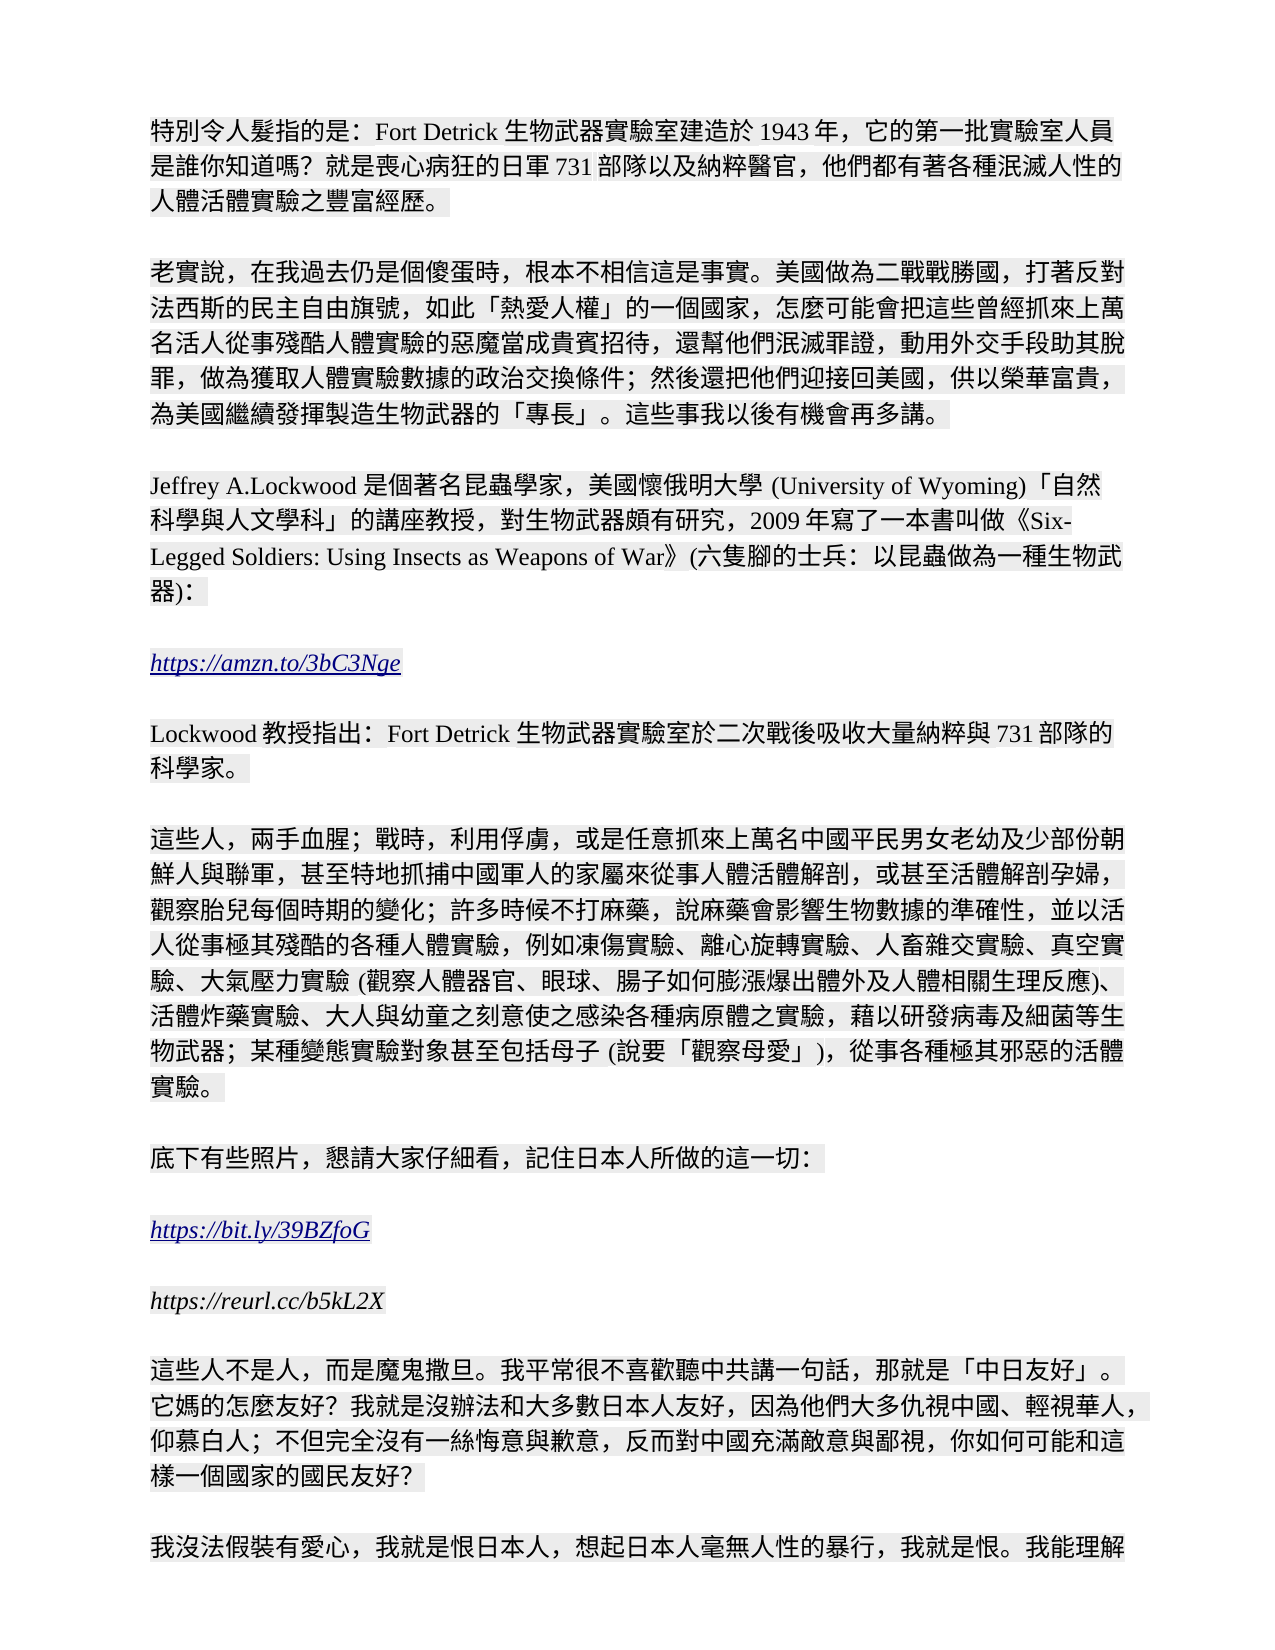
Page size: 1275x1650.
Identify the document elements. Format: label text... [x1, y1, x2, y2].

text 生物武器：一個更陰暗的未來(12) 陳真2020. 04. 01. 在「生物武器：一個更陰暗的未來 (7)」裏，我寫著： 「美軍發動戰爭入侵伊拉克期間，西方媒體每天斗大標題寫著 『找到了！找到了！找到生物武器了！』、『再度破獲伊拉克化武實驗室！』然後配上一些驚悚圖片，例如一堆美軍穿戴全套防毒配備，在破舊的倉庫裏，圍繞著堆積如山的麻布袋，說裏頭藏有『可疑粉末』。報導說，這些全是生化武器，好幾公噸，終於找到了，世界得救了，感謝美軍，感謝布希。人們叫好，爭相傳頌，布希支持度甚至高達八、九成。 但是，後來卻一一揭穿，那其實是個年久失修的麵粉工廠。甚至還有張照片，照片中隱隱約約似乎是個可以推著走、類似攤販賣東西的小推車。西方主流媒體驚悚的頭條新聞卻寫說『又找到了！！』，說這是『狡猾的海珊』為了躲避美軍追緝所架設的『流動性』化武實驗室。可是後來拆穿，你知道它是什麼嗎？它就是一個可以當場炒菜煎蛋、可以推著走的流動攤販小推車。」以前我住英國時，宿舍轉角處就有這樣一個攤子，賣些漢堡、咖啡與薯條等等。 ● 找到了！找到了！ 打從 2001年起，美國為了侵略伊拉克，便不斷撒謊指控伊拉克擁有生化武器。但是，聯合國武檢官多次組團進入伊拉克境內調查，卻始終找不到任何證據。美國派駐聯合國的前首席武檢官 Richard Spertzel卻力排眾議說：伊拉克擁有生化武器乃是「毋庸置疑」，大家之所以找不到化武實驗室與發射裝置是因為伊拉克政府把生化武器給「分隔化」(compartmentalized) 了，簡單說就是小型化。他說，只要一輛休旅車就足以成為一個「流動性的」化武實驗室。 這位美國的細菌武器研發專家Richard Spertzel，事實上也參與了戰前伊拉克的化武調查團，過去並曾經以聯合國首席武檢官的身份在伊拉克待了四年 (1994-1998 年)，監督伊拉克政府銷毀當初八零年代由美國幫忙發展以對付伊朗的生化武器設施。他理當很清楚伊拉克的狀況，卻故意信口開河，倡言伊拉克仍然擁有化武，並且把化武實驗室給「分隔化」，可輕易搬遷、移動、躲避偵察云云。 2003年，在毫無證據下，美國就是以Spertzel 之「專家證詞」的「分隔化」說法，做為一種硬是要出兵血洗伊拉克的藉口，然後在侵略佔領過程中不斷製造假新聞，不斷說「找到了！找到了！」，一會兒說找到一個「疑似」藏有什麼生化粉末 (其實是麵粉) 的倉庫或小貨車，一會兒又說發現什麼裝設「可疑」瓦斯爐的流動推車 (其實是軍隊煮飯煎蛋的餐車)，遺留在被美軍轟炸得稀巴爛的伊拉克軍隊現場... 美國就是這樣不斷裝神弄鬼，欺騙世人，其實全是謊言，非常兒戲，事實上只是一些廚具、麵粉食材或民生用品。但是，透過西方主流媒體的配合造謠，一時之間，人們還真以為美國拯救了全世界。 至於這位一輩子為美國推動細菌武器研發的 Spertzel，大名鼎鼎，是個微生物學家，是美國研發生物武器史上最主要的核心人物之一，同時也是Fort Detrick 生物武器實驗室有關細菌戰的主要負責人，任職長達半個多世紀。美軍佔領伊拉克後，他隨即改口說，伊拉克不但沒有生化武器，「而且連企圖發展化武的計劃也不存在」，並稱自己當初是受到 Iraqi National Congress 及CIA諸多假情報的誤導。 Iraqi National Congress 就是美國在第一次波灣戰爭後隔年 (1992年) 在伊拉克一手培植的一個武裝反政府組織，資金與武器全由美國提供，比海珊政府還要腐敗惡劣血腥的一群人，在美國的指使與扶植下成立，旨在製造伊拉克內部動亂，藉以顛覆海珊政權；一如美國在全世界各地的走狗，同樣高喊民主自由與人權，幹的卻全是傷天害理殘害人民之事。 這群背叛自己的國家與人民的美國走狗，這群「伊奸」，這個伊拉克的「人渣黨」，後來個個當了伊拉克的黨政軍高官，例如在戰爭期間屢屢出鏡扮演「夾道歡迎美軍」及「拉倒海珊銅像」的「勇敢伊拉克民眾」的Ahmed Chalabi，後來掌管伊拉克石油大權，擔任石油部長，並隨即出任伊拉克副總理。 ● 這回真的找到了！ 2003年5月28日，也就是美軍入侵佔領伊拉克的隔月，英國《衛報》發表了一篇調查報導，標題諷刺性地寫著：「終於！美軍終於找到生化武器了！」不過，它還有個副標寫著「是在美國馬里蘭州找到！」 https://bit.ly/2QUyftY 該報導所指的發現大規模殺傷武器的地點，就是當時 (2001年) 準備重新啟用、位於馬里蘭州的美軍 Fort Detrick 生物武器實驗室。經過兩年 (2001年到 2003年) 的挖掘與清理，竟然陸續找到高達兩千多公噸的各種恐怖病原體，包括天花病毒、肉毒桿菌、炭疽桿菌、Brucella melitensis (梅里特布魯氏菌，可引起類似感冒症狀的布氏桿菌病--Brucellosis)，以及引發肺炎的 Klebsiella (克雷伯氏菌屬)等等等。 除了病毒與細菌外，竟然還找到各種化學武器，包括美軍在越戰中噴灑了至少九萬多公噸的橙劑 (agent orange)。根據美國哥倫比亞大學公衛政策與管理學系教授 Jeanne Stellman 的幾篇研究，例如2018年5月發表於《美國公衛期刊》(American Journal of Public Health)的論文估計，越戰中，約有兩百多萬至四百八十萬越南人曝露於美軍的橙劑毒害中，受到各種不同程度的傷害。： https://bit.ly/2R0rqHu 美軍所使用的橙劑，含有「世紀之毒」戴奧辛之中的劇毒成份，是一級致癌物，包括血癌、肺癌、大腸癌、軟組織肉瘤與肝癌等，另外還會產生各種神經系統與運動神經元病變 (例如帕金森氏症)及全身性皮膚病變等等等。更可怕的是，禍延子孫世世代代，導致越南生出數十萬恐怖畸胎或中樞神經發育缺損的無腦兒、頭骨畸形、脊柱裂、顏面缺損、四肢極度萎縮、無眼或眼球爆出、心臟瓣膜缺損及智能不足嬰幼兒與兒童精神病等等等。 橙劑新生兒症狀： https://bit.ly/2UBuoo8 你可以在上面這個「美國退伍軍人協會」(United States Department of Veterans Affairs，簡稱 VA) 的網站上找到一些相關病變資料。 以下是幾張照片，很多橙劑新生兒完全沒有眼睛或眼睛爆出： https://bit.ly/2WVPz5P https://bit.ly/2yqWl9p 根據越南官方統計，戰爭期間，約有三百多萬人罹癌或其它病變與腦傷 (其中多數為兒童)，四十多萬人死亡。至今已戰後四十多年，目前已第三代，但仍持續受害，約有五十萬名新生兒畸形，合併其他各種病變及基因變異與兒童期精神病等等等。但是，美國卻堅稱橙劑「對人體無害」，數十年後則改口說「不確定」是否與相關各種病變有所關聯，言行相當卑鄙。 半島電視台報導： https://bit.ly/2UBZ7kV 半島電視台系列影片： https://bit.ly/2UzwiWg https://bit.ly/2UTbNCT 戰後，仍有大約兩百萬越南人間接受害，因為橙劑滲透土壤之半衰期超過一百年，嚴重污染水源；不管是喝進肚子或皮膚接觸水源，或是吃下污染農作物，就有可能受害，滲透全身血液；甚至許多越南婦女 (特別是毒害較嚴重的南越) 的母乳中，發現極高濃度的戴奧辛成份。 就連當初負責噴灑橙劑的美軍都集體罹癌或產生各種病變，受害人數約二十萬，戰後提出訴訟並贏得部份勝訴，越南的集體官司亦然。許多案子仍在持續進行中。我從二十多年前開始比較有系統性的關注橙劑的問題，以後有機會再多寫。 喝下橙劑幾毫升便足以致人於死，更何況短短六年內 (1965至1971年) 漫天灑下九萬公噸的巨量，瘋狂灑遍整個越南，高達三千一百八十一個村落受害，摧毀兩百多萬公頃 (即兩萬多平方公里) 的森林。後來，在國際輿論壓力下，美國才停止。有些當年的噴灑熱點地區，直到四十年後，仍然可以檢驗出超標高達數百倍的致死性戴奧辛濃度。 我常感到很納悶很可悲，為什麼會有人泯滅人性到這種地步？美國人是不是根本不把別人當人看？這是在打仗嗎？這根本就是種族滅絕的行徑。 除了橙劑外，Fort Detrick 現場還挖出有「毒劑之王」之稱的芥子氣液體毒劑等。預計還得再挖四年 (亦即挖到2007年) 也許才能清理乾淨。 底下有幾張橙劑受害者照片，真的是相當可悲。中間那張是美軍噴灑橙劑的分布地圖，遍及整個越南： https://bit.ly/2QYR7Ib 底下仍是一些橙劑兒童照片。看這些照片很令人難受，不過，還是懇求各位仔細看看，看進心裏去。 我跟大家一樣，不喜政治，討厭議論，平常只喜歡風花雪月琴棋書畫，可是，當大難來襲時，就如陳凱歌所說，它其實不過就像「天上的大星」，是個白日夢，而生活就是生活；「往後的日子才是生活，過去的只是一個夢」。 我亦常感無奈，不知道那些整天歌頌美國什麼民主自由與人權的人，究竟幾時才願意摸著良心說話？ 照片：https://bit.ly/2JswC2A 照片：https://bit.ly/39GXdDz 照片：https://bit.ly/343vzj4 照片：https://bit.ly/2X3Mu3x (按右側箭頭輪播) 照片：https://bit.ly/2UQSzxI 影片：shorturl.at/diux1 回到Fort Detrick 實驗室的主題。 如果你知道自己將挖出一些什麼東西，那還好。駭人的是，你根本不知道將挖出什麼恐怖病原體或揮發性毒劑或一般防護衣也防護不了的各種劇毒。比方說，現場挖出一堆根本不知道究竟是裝著什麼東西的瓶瓶罐罐與高壓消毒瓶以及人工釀造含有各種不明病原體的大量「泥狀物」，同時還挖出好幾隻已經死了三十幾年、以福馬林進行防腐、死狀恐怖的罐裝實驗鼠，相當可怕。 可怕之處就在於沒有目錄清單，隨便亂埋亂丟，外洩風險極高，清理者根本不知道自己會挖出什麼東西來，更不知其危險等級，不知是否防護妥當以及是否可能透過空氣與水源危及社會大眾。 《衛報》報導說：「就在兩個月前 (2003年3月)，伊拉克因為提不出早在十多年前便已銷毀生化武器的目錄清單做為佐證，美軍便以此為藉口而發動侵略戰爭。」美國一口咬定，倘若真的銷毀，必定會有所有病原體及化學毒物的目錄清單，否則便是說謊。 但是，「非常諷刺的是，美國最大的生物武器實驗室自己也根本沒有目錄清單」，遑論掩埋地點的詳細登載；清理人員根本不知道自己將會挖出什麼可怕的病毒或細菌。他們擔憂己身安危，但也只能對著記者自我解嘲說「我們其實根本不知道會挖出什麼，不過你放心，我們基本上已經排除挖出核彈的可能性。」 ● 惡名昭彰的 Fort Detrick 特別令人髮指的是：Fort Detrick 生物武器實驗室建造於1943年，它的第一批實驗室人員是誰你知道嗎？就是喪心病狂的日軍731部隊以及納粹醫官，他們都有著各種泯滅人性的人體活體實驗之豐富經歷。 老實說，在我過去仍是個傻蛋時，根本不相信這是事實。美國做為二戰戰勝國，打著反對法西斯的民主自由旗號，如此「熱愛人權」的一個國家，怎麼可能會把這些曾經抓來上萬名活人從事殘酷人體實驗的惡魔當成貴賓招待，還幫他們泯滅罪證，動用外交手段助其脫罪，做為獲取人體實驗數據的政治交換條件；然後還把他們迎接回美國，供以榮華富貴，為美國繼續發揮製造生物武器的「專長」。這些事我以後有機會再多講。 Jeffrey A.Lockwood 是個著名昆蟲學家，美國懷俄明大學 (University of Wyoming)「自然科學與人文學科」的講座教授，對生物武器頗有研究，2009年寫了一本書叫做《Six-Legged Soldiers: Using Insects as Weapons of War》(六隻腳的士兵：以昆蟲做為一種生物武器)： https://amzn.to/3bC3Nge Lockwood教授指出：Fort Detrick 生物武器實驗室於二次戰後吸收大量納粹與731部隊的科學家。 這些人，兩手血腥；戰時，利用俘虜，或是任意抓來上萬名中國平民男女老幼及少部份朝鮮人與聯軍，甚至特地抓捕中國軍人的家屬來從事人體活體解剖，或甚至活體解剖孕婦，觀察胎兒每個時期的變化；許多時候不打麻藥，說麻藥會影響生物數據的準確性，並以活人從事極其殘酷的各種人體實驗，例如凍傷實驗、離心旋轉實驗、人畜雜交實驗、真空實驗、大氣壓力實驗 (觀察人體器官、眼球、腸子如何膨漲爆出體外及人體相關生理反應)、活體炸藥實驗、大人與幼童之刻意使之感染各種病原體之實驗，藉以研發病毒及細菌等生物武器；某種變態實驗對象甚至包括母子 (說要「觀察母愛」)，從事各種極其邪惡的活體實驗。 底下有些照片，懇請大家仔細看，記住日本人所做的這一切： https://bit.ly/39BZfoG https://reurl.cc/b5kL2X 這些人不是人，而是魔鬼撒旦。我平常很不喜歡聽中共講一句話，那就是「中日友好」。它媽的怎麼友好？我就是沒辦法和大多數日本人友好，因為他們大多仇視中國、輕視華人，仰慕白人；不但完全沒有一絲悔意與歉意，反而對中國充滿敵意與鄙視，你如何可能和這樣一個國家的國民友好？ 我沒法假裝有愛心，我就是恨日本人，想起日本人毫無人性的暴行，我就是恨。我能理解寬恕與原諒的道理，但你要寬恕原諒日本人什麼？他們根本沒有一絲悔意，反而持續敵對中國，敵視華人。 請你仔細看看這個，請你告訴我如何可能不恨？ https://bit.ly/342Cn0o 請你再仔細看看這個，請你告訴我如何能夠不恨？ https://bit.ly/3dXxOcq 這些事，實在很不想講。我常說以後有機會再講，但我總是儘可能避而不談。念高一時 (我在台北念高中)，第一次自己寫傳單，自己一個人在我高一住的地方 (台北西門町) 發自己寫的傳單，就是因為日本人的這些所作所為。它媽的日本人還像人嗎？ Lockwood 教授指出：美國於1943年，亦即二戰結束前兩年，成立 Fort Detrick 生物武器實驗室，並於戰後立即吸收大量納粹與日本731部隊的科學家，從事生物武器研究；不但研究，而且在韓戰時付諸實行，以跳蚤、蚊子和頭蝨等昆蟲做為一種「六腳士兵」，做為一種傳遞擴散病毒或病菌的「疾病載體」(disease vectors)；先在部份不知情的平民或敵軍身上使之染病，然後再予以釋放回鄉，擴大傳播，或是以炸彈投擲到敵人的土地上，引爆疫情。 Lockwood教授指出，1950年秋天，美國國防部承認此事，並說這是美國生物武器的「首度使用」，其主要推手就是Fort Detrick 生物武器實驗室裏這些喪心病狂的科學家，包括日本731部隊主要成員及納粹醫官。 ● 自導自演的炭疽桿菌粉末攻擊事件 五零年代以後，一直到大約1973年，前後長達二十多年的時間，Fort Detrick 實驗室除了以動物做為實驗對象外，同時也以人體做實驗 (稱之為“human guinea pigs”，亦即「人類白老鼠」)，例如所謂的「CD-22計劃」(Project CD-22)及「白外套行動」(Operation Whitecoat) 等等。不過，這些屬公開性質的研究計劃當然都是採取所謂「自願」方式。 1969年，尼克森總統下令關閉Fort Detrick。此舉並非因為美國人良心發現，而是因為當年核子彈的量產及殺傷力之高度提升，使得美國領導人認為生化武器之殲敵效果相對失色，而且有可能不慎感染自己人或擴散到自己國家。 Fort Detrick 雖然於1969年11月關閉，但仍做為收藏各種病原體的「巨大倉庫」，並仍從事一些「正常」研究 (亦即非關武器化的「防禦性」生物研究，例如研發疫苗)。基本上，直到1993年，它都仍然還是持續運作，只是研發內容有所限制。2001年，布希政府對全世界發動所謂「反恐戰爭」，假反恐，真侵略，重啟並擴大實驗室規模，於是展開長達至少六年的清理行動。 重啟之初，布希政府更是玩了一齣後來證實是自導自演的所謂「炭疽桿菌粉末攻擊事件」，藉以做為「反恐戰爭」的藉口。一些美國議員與行政人員陸續接到裝有所謂炭疽菌粉末的信件，導致五人死亡，數十人感染。美國馬上把箭頭指向賓拉登，指向基地組織，指向伊斯蘭，指向散落世界各地的反美人士，從而發動針對阿富汗的侵略戰爭。 但是，直到七年後的 2008年7月，FBI 才「證實」，寄出這些致命毒信的是 Fort Detrick 生物武器實驗室的工作人員Bruce Ivins。據美媒報導，這位人員不知心懷何種不滿，因此寄出毒信；情治人員在距離Fort Detrick八英哩外的一座池塘找到相關犯罪工具；FBI 強調，Ivins 之所以犯下此案的動機只是為了「促進疫苗的研發」。 正常人應該不會相信這個荒唐故事。至於這位被官方說法給認定為發動生物恐攻的「凶手」，竟然莫名其妙就「自殺」了。FBI 說是「畏罪自殺」，但我看比較像是「被自殺」。 ● Fort Detrick 為何突然被勒令關閉？ 這個由CIA掌控、擁有全世界最可怕的各種病原體之Fort Detrick 生物武器實驗室有多龐大你知道嗎？53平方公里！裏頭至少有六百多棟建築，大約是兩個花蓮市、七千四百個足球場那麼大；成立近80年，聲名狼藉，此次因為新冠病毒而再度成為各方矚目的焦點。主要起因於去年 (2019 年) 七月，因為多項違規而遭到美國疾病管制中心 (CDC) 勒令關閉。 若非情節嚴重，以CDC的政治權力等級，根本不可能直接下令全面關閉。實驗室關閉前後，九百多位工作人員遭到隔離檢疫，隨即爆發數千名神祕肺炎病例及所謂「流行性感冒大流行」，三千六百萬人染病，三十五萬人發展成重症入院，兩萬多人死亡。美國CDC主任Robert Redfield 於今年三月十一日，方才於聽證會中承認曾進行屍體解剖，證實這波所謂「流感大流行」之部份死者確實是新冠病毒患者。 但是，美方以國安為由，至今依舊拒絕透露更多病例資料，並且從去年數千萬人染病的所謂「流感大流行」疫情爆發之初，便極力掩飾與淡化。「世界衛生組織」人員多次要求派遣專家前往協助調查，但美國始終拒絕發給簽證；對內則封鎖消息，禁止各方醫學與公衛專家參與相關會議或調閱資料。 至於此次關閉Fort Detrick生物武器實驗室的原因，疑似病原體外洩，究竟細節如何，美軍方面不但諱莫如深，美國政府並迅速刪除各方報導，相關人員則對外一律封口。 UCLA (加州大學洛杉磯分校) 公衛學院流行病學系的網站上有個「生物恐怖主義資料庫」(ARCHIVES ON BIO-TERRORISM)，裏頭有過去大約二十年來的上千筆報導： (1) https://www.ph.ucla.edu/epi/bioter/archivesbio1.html (2) http://www.ph.ucla.edu/epi/bioter/archivesbio2.html 你只要稍微花點時間關注一下這些資料，你就會清楚地知道：生物武器病原體的外洩以及各種傷天害理之事，並不是什麼陰謀論，而是經常性發生的事情，差別只是在於不同動機 (蓄意或意外？)及傷害規模大小。 當然不能說全世界「只有」美國才會幹這樣一些事，就好像我不能說全世界「只有」美國才會發動侵略戰爭。但我能說：美國毫無疑問是生化武器這方面的惡行之中最大且最為肆無忌憚的一個國家，幾乎就是全世界所有相關惡行的全部了。 但我現在不是要討論其對外惡行，而只是想說明Fort Detrick 實驗室為何在去年七月被迫關閉。 從 UCLA 這兩個資料庫，你仍然可以找到幾篇關於去年關閉 Fort Detrick 的報導，比方說原先登載於《華盛頓郵報》的「生物武器戰爭的恐怖遺跡出土」(Ft. Detrick Unearths Hazardous Surprises：Cleanup Finds Debris Of Biological Warfare)： https://bit.ly/2X3OBo2 以及原載於 The Frederick News-Post 的「疾管中心揭露更多Fort Detrick 的弊端」(CDC Inspection Findings Reveal More about Fort Detrick Research Suspension) https://bit.ly/2RgSy5h 另外還有《紐約時報》的兩篇報導：「Fort Detrick實驗室無法通過安檢，遭全面無限期關閉」(Fort Detrick lab shut down after failed safety inspection; all research halted indefinitely)，以及「出於安全理由，致命細菌實驗研究勒令停止」(Deadly Germ Research Is Shut Down at Army Lab Over Safety Concerns)： https://bit.ly/343K72h https://nyti.ms/2JADFWU 相關資料當然遠遠比這個要多得多，底下只是做個簡單說明： 美國疾管中心 (CDC) 下令關閉Fort Detrick生物實驗室，並出具了報告。你要注意哦，它使用的是比較強烈的「違規」(breach) 一詞。如果不是非常嚴重，不可能把一個具有國家戰略意義的生物實驗室給勒令全面關閉。 比方說，如果台大醫院被發現存在一些作業缺失，可能產生危害，衛生局只會要求院方針對特定問題進行改善，而不會勒令立即全面無限期關閉整個醫院，除非違規事項非常嚴重，到達一種危及社會大眾的緊急程度。 CDC 的報告指出，Fort Detrick生物實驗室有多項違規，包括病原體之水源與空氣污染處置不當，含有病毒與細菌之污水處理系統有問題，高壓滅菌設備有問題，缺乏病原體清單目錄，防護塗料有多處裂縫，部份實驗器材故障，實驗室搬遷與病原體移動過程缺乏適當防護，人員普遍不按照標準程序作業等等等。 CDC 認定，這不是偶發問題或個別事件，而是已經到達一種「系統性的失能」，故應勒令關閉，全面無限期停止運作。更駭人聽聞的是，CDC指出，該實驗室人員「蓄意讓含有病原體之空氣外洩」。 對此，位於Fort Detrick生物實驗基地的美國陸軍傳染病醫學研究院 (USAMRIID)的最高指揮官 Darrin Cox提出反駁說，CDC之「違規」(breach)一詞太強烈，並指稱含有病原體之空氣外洩並非「蓄意」為之，堅稱該人員「並無邪惡動機」。 Cox並表示，Fort Detrick生物實驗室並非被「勒令關閉」，而只是沒有拿到相關許可證的情況下之「主動停止運作」等等，做出許多毫無意義的辯解。問題是，工作人員在操作病原體過程中之氣體外洩，重點是它可能產生什麼樣的傷害以及如何善後，而不是辯稱大家都是好人啦，不會故意亂來。 報導還指出，很詭異的是，這麼大的「違規」與「全面系統性失能」，竟然沒有任何主管遭受處分。 如前所述，許多有關此次Fort Detrick生物實驗室因為疑似病原體外洩的新聞報導遭到刪除，但你在UCLA的公衛學院流行病學系的兩個「生物恐怖主義資料庫」裏，仍然可以找到一些報導。一份CIA解密文件顯示，CIA長年在此一生物武器基地從事病毒測試。報導並指出，許多老舊的病原體掩埋坑道並無鋪設防護內裏，外洩風險極高。當年的實驗室工作人員受訪表示：「我不知道那些東西 (指病原體或毒物) 被丟到哪，當時並無清單目錄。」 隨著時間過去，大量掩埋容器早已銹損不堪。附近地區長年出現疑似不尋常飆高的癌症盛行率，當地居民認為與該生物武器基地之不當掩埋與草率處置有關，紛紛抗議，但美國當局一貫置若罔聞。 底下有一小段當地居民的訪談、調查與抗議： https://bit.ly/3aDEiee 事實上，早在1991年，軍方在該實驗室的水源觀測站便已檢測發現一些導致腎病變成份及肝臟致癌物，包括四氯乙烯(PCE) 和三氯乙烯(TCE)。馬蘭州環境署隨即針對附近三十三口水井採樣，結果一半以上發現致癌毒物。現場檢測人員說，其實不用檢測，光是用聞的就能聞得到異味。 該城市的飲水系統顯然遭受污染，民眾於是要求針對住在遭受汙染的水源下游處的居民進行癌症盛行率的調查與數據比對，藉以了解該實驗室對當地居民健康的影響。但是，馬里蘭州的「健康與心理衛生部」(Maryland Department of Health and Mental Hygiene) 卻表示做不到，因為1992年才開始有癌症資料登錄。 ● 結論： 我就先寫到這，這些事是寫不完的。我寫這篇文字，只有三個卑微目的： 一是反駁所謂陰謀論之污名化。 一個人，如果真的在乎自己在說什麼，那麼，當他看完我這篇文字以及裏頭的各種資料與檔案，他還會覺得「新冠病毒很有可能起源於美國」只是一種荒唐可笑的陰謀論嗎？如果你不認同，那麼，請你告訴我，為何新冠病毒「絕對不可能」起源於美國？ 幾十年來，不管怎麼改朝換代，我始終是島內極少數的異議者之一，常感無言。許多時候，我真的覺得自己好像在教幼兒園小班，好像必須用很多教材與淺顯到不能再淺顯的各種闡釋，然後才能講述一個極其簡單、簡單到不能再簡單的道理。 另外，順便插播一個幼兒園小班課程：當我們說「新冠病毒有可能是一種生化武器」時，並不等於說新冠病毒是人為製造出來的人工病毒。 這會很難懂嗎？一個生物武器實驗室，是在研究如何把既有的病毒或細菌給「武器化」，進一步如何投射與傳播到敵人領土與敵人身上。「武器化」的過程並「不一定」涉及既有病原體之基因修改或進行其它任何生物結構上的人工改造，也有可能只是在技術上研究如何攜帶與傳播。 美軍至今仍致力研發的「六腳士兵」(蚊子)就是一例，以蚊子做為一種「生物載體」，究竟要攜帶與投放何種病毒或細菌，並不一定要經過基因編輯。這應該不會很難懂吧？我已經不知道要如何講得更淺顯了。 因此，即便證明新冠病毒並無明顯人為改造現象，依然無法否定「新冠病毒有可能是一種生物武器」的說法，因為它們是兩個不同命題。 第二個目的是：我希望表明一個基本態度：我們反美，但我們並不是反對美國人或反對美國這個國家，而是反對其罄竹難書的血腥邪惡行徑，希望制止其永無止盡的燒殺擄掠與製造動亂。 事實上，我希望美國人能長長久久地過上一輩子的好日子；就連日本人也一樣，我修養不夠，我確實恨日本人，我從不願意買日貨，但我也還不至於想要消滅他們，我也從不期待他們遭逢任何天災人禍，我只希望他們對其過往邪惡行徑認錯、懺悔，並且停止敵視與歧視。 至於第三個目的，恐怕是我永遠都無法說清楚的。我找不到適當的表達式，但也有可能是因為這個表達式並不存在人類的語言詞彙中。 退而求其次，我只能說一些肉眼可見、相當「行為主義式的」東西，比方說反戰，反核武，反生化武器等等等。這類型武器，基本上是完全不長眼睛的，極可能失控而毀滅所有人，比核武還可怕。但我想說的畢竟不只是這些，而是遠比這個大，卻也同時遠比這個小。 ● 後記： 我發現，腦殘有個特徵就是：當他每天接收無數荒唐可笑幼稚低能的謊言時，他一概全盤接收，並且自行發揚光大，就像蚊子散播病毒那樣每天努力到處散播。可是，當他聽到幾乎就像「一加一等於二」那樣明確的事實與真相時，他卻會突然變得很「嚴謹」，很「科學」，會說你這是謠言，是阿共仔的陰謀，是阿共仔企圖滲透台灣民主的假新聞。 但是，你要知道，比方說，以UCLA公衛學院的這上千筆生化武器資料為例，幾乎全來自西方主流媒體的報導，因此，它不但不是一種陰謀論，反倒是一種已經不知道經過多少篩選、淡化及掩飾所勉強保留下來的真相之冰山一角。 我舉個例，比方說，現在大家都知道海珊當年 (1988年) 的化武屠村事件，在 Halabja 瞬間殺害五千多名庫德族人及一萬多人受傷的事情，凶手就是美國，是由美國協助海珊發展化武攻擊能力，因為當時海珊是美國共同對抗伊朗的盟友，就跟蔣介石一樣，被美國稱讚為「捍衛民主自由的鬥士」，說伊拉克是「中東世界的民主自由堡壘」。 當年，聯合國針對海珊這項重大反人道罪行進行調查時，美國不但百般阻撓，而且否決聯合國的譴責提案，CIA 甚至還發表各種假情報與假研究報告，栽贓伊朗，指控 Halabja 化武屠村事件的凶手是伊朗。 我對這事的過程印象特別深刻是因為，屠村事件的兩年後，我接受 PHR (Physicians for Human Rights) 之邀，到美國哈佛大學參加一個「醫學與人權」的國際研討會，為期五天，來自幾十個國家的人員，我是惟一一個華人。那時候醫學院才剛畢業，沒什麼國際常識，仍是個傻逼，以為美國真的是一個熱愛人權與民主自由的國家，當時其實也是我第一次聽到海珊與庫德族等等這些事情。 會議結束後，我從美國帶回一大皮箱的相關書籍與研究報告，到現在都還保留著，其中一個主題就是海珊的化武屠村事件。因此，我對這事相當了解。回台後，我還曾以海珊迫害庫德族小孩所產生的「心理創傷經驗與行為表現」，在馬偕精神科做了一場演講。 事隔多年後，真相大白，原來真正屠村的凶手居然是美國。更不可思議的是，這個屠村事件在十多年後，竟然成為美國侵略伊拉克、拯救世人的藉口，很荒唐吧？海珊也因為此一事件被美國主導的伊拉克法庭判決死罪，處以絞刑。 美國當年協助海珊發展生化武器的事實，如今已無可懷疑。UCLA 公衛學院的生化武器資料庫裏也能找到屠村事件後十多年的相關報導，指出美國協助海珊發展生化武器的事實，比方說： https://bit.ly/2UTmqFM 但是，你看，報導得很「委婉」，很「客觀公正」，它把美國運送炭疽桿菌、肉毒桿菌等等這些用來製造生物武器的恐怖病原體給海珊，居然說成是一種非常正面的「公共衛生方面的合作交流」。 我跟各位一樣，沒有任何內幕消息；寫起文章，更是絕不信口開河。我所能知道、取得的一切資訊，任何人都能取得。那麼，為什麼我們面對同樣的世界，卻得到完全相反的認知呢？問題恐怕是在於大多數人其實並不是根據事實、資訊、理性與經驗在理解事情，而是根據洗腦宣傳。 也就是說，他的腦子裏已經有一套顛撲不破的「真理」，一切是非善惡的「前提」，凡是與這套「前提真理」牴觸者，哪怕是「一加一等於二」那樣的事實，也一概無效，一概是假新聞。因此，你就算把一大卡車的事實真相與邏輯砸到他頭上，他還是一樣會說那些全是假新聞。 或者應該這麼說也許更為貼切：即便他相信你所說的一切全是事實真相，他其實也無所謂、不在乎，他不認為這一切真相有何意義或重要性可言。他相信，唯有主子們告訴他的一切話語才具有重要；惟有當主子們告訴他要熱血沸騰時，他才會熱血沸騰。 其實就跟茶壺一樣，你要它沸騰，它就會沸騰，它絕不會問你原因，更不會思考對錯，只要開關一按下，它就沸騰了。你能夠跟茶壺講道理嗎？恐怕很難，因為它並不是根據任何理性或資訊來理解事情；誰掌握了開關，誰就能讓茶壺沸騰。 舉個現成的例子，二月初，疫情剛發生，台灣幾乎都沒有病人時，馬上就有二十幾萬個蠢血沸騰的醫護人員，在綠色人渣政客們的帶領下，發動連署，要求人渣黨政府禁止大陸包機，禁止陸籍配偶及其小孩回到台灣，甚至歡呼人渣黨之口罩禁令，禁止口罩寄往當時疫情十分嚴重的大陸。 凡是批評這些想法的人，就會變成全民公敵，會被謾罵羞辱與騷擾，會被說是「舔共」，會被說是「不能體諒台灣醫療人員的辛勞」、「吃裏扒外，不在乎台灣醫療體系的崩盤」，會被說是「不顧台灣人的死活」，會被罵「滾出台灣、滾回中國」等等等。 我要說的是，你看，這些人渣政客真的很齷齪，他們表面上講的全是一些很動聽的話語，什麼體恤醫療人員，什麼先顧好台灣等等。但是，白痴也該知道這一切漂亮言語的背後，其實就是仇中反華。 在台灣，幾乎所有理想或理念，完全都可以拿來當成一種仇中反華的武器、工具與漂亮說詞。人渣們從來都不是真的在乎什麼是非善惡，他們的一切言行完全就是以倡導仇中反華為惟一目的。 你看，這兩天，人渣黨送出一千多萬個口罩給西方國家，從上個月開始，甚至每星期固定得朝貢美國十萬個口罩。美國疫情真的是嚴重到爆，但卻對它百般放水。可是，對待大陸卻極盡苛薄之能事。 這時候，那二十幾萬個「熱血沸騰」的醫護人員呢？人呢？統統不見了，一個也沒有。為什麼不繼續「體恤醫療人員的辛勞」？為什麼不再擔心「台灣醫療體系的崩盤」？為什麼不「先顧好台灣」了？為什麼不去圍勦、攻擊、謾罵那些「出賣台灣人」的人渣政客？ 其實，腦殘們並不是真的關心什麼疫情，他們只是聞聲起舞，該沸騰就會沸騰，不需要理由，因為人渣們永遠都可以瞎掰出一大堆很偉大的說詞。 當時台灣才一兩個病人，就迫不及待說要「先顧好自己才能救別人」，一個口罩也不准寄到大陸，否則就是全民公敵。現在台灣有三百多個病例，死了好幾人，卻反而口罩大方隨便送人(我已經連續兩周買不到兒童口罩)，送給根本不肯戴口罩的洋人，然後說這是台灣「勇於負起世界責任的國家角色」。 大家都知道，人渣黨及其支持者永遠都是兩套標準，但我覺得他們其實只有一個標準，那就是「只要仇中反華，那就是對的」。「仇中反華」就像一種搖錢樹，一種權力的敲門磚，人渣們藉以騙取個人私利與權力，並操弄腦殘們，以之做為一切是非善惡的檢驗標準。這才是一個人道德最為卑劣齷齪之處。你看那些綠色人渣，嘴臉實在有夠難看。 生活實在太忙，每天利用五分、八秒零零碎碎的時間以及兩個快要累斃的深夜，終於才寫這樣，一共一萬三千多字。匆忙寫就，無暇修改，詞不達意，我終究沒法說出我真正想說的，只能期待人們的心領神會。 [150, 75, 1125, 1562]
